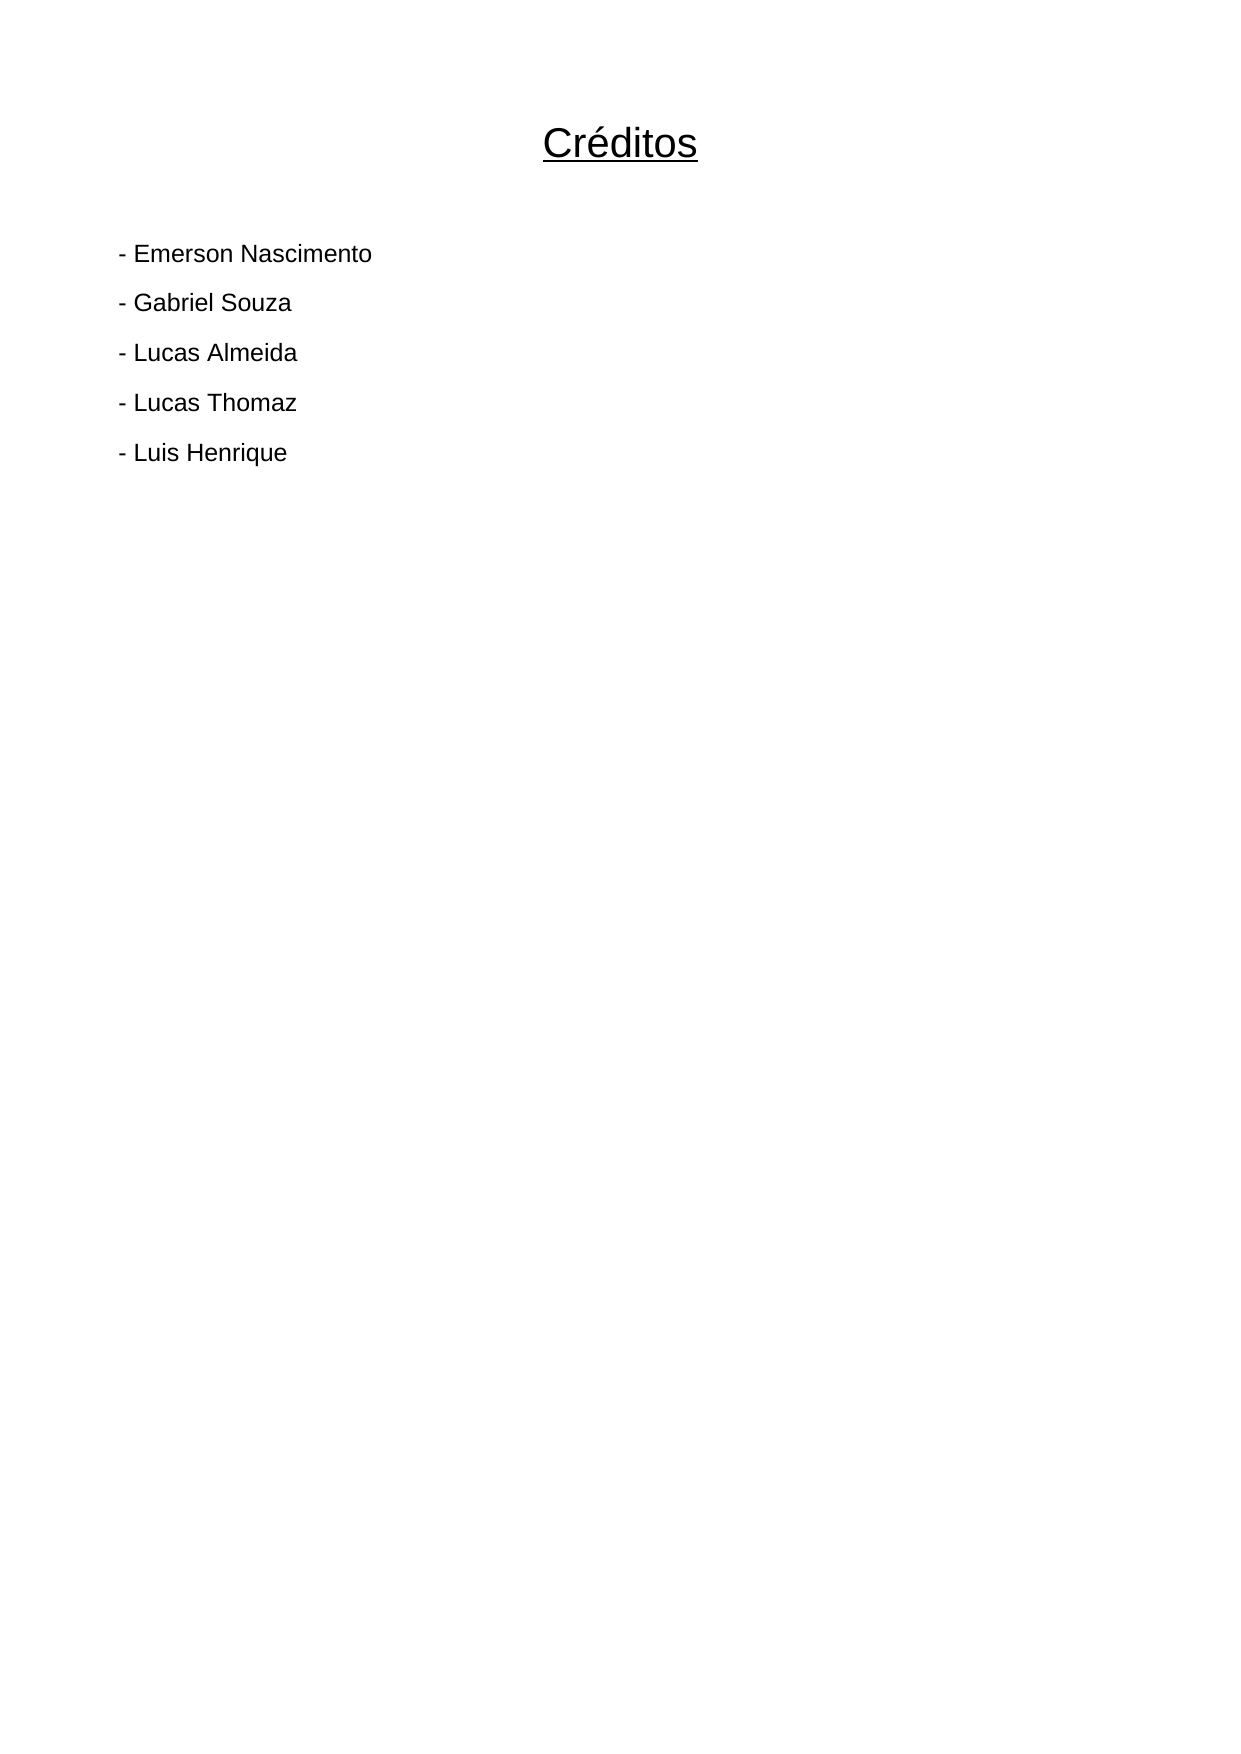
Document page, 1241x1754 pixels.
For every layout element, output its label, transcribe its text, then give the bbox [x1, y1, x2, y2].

text Créditos [118, 118, 1122, 166]
text - Luis Henrique [118, 437, 1122, 466]
text - Gabriel Souza [118, 288, 1122, 317]
text - Lucas Almeida [118, 338, 1122, 367]
text - Lucas Thomaz [118, 388, 1122, 417]
text - Emerson Nascimento [118, 239, 1122, 267]
